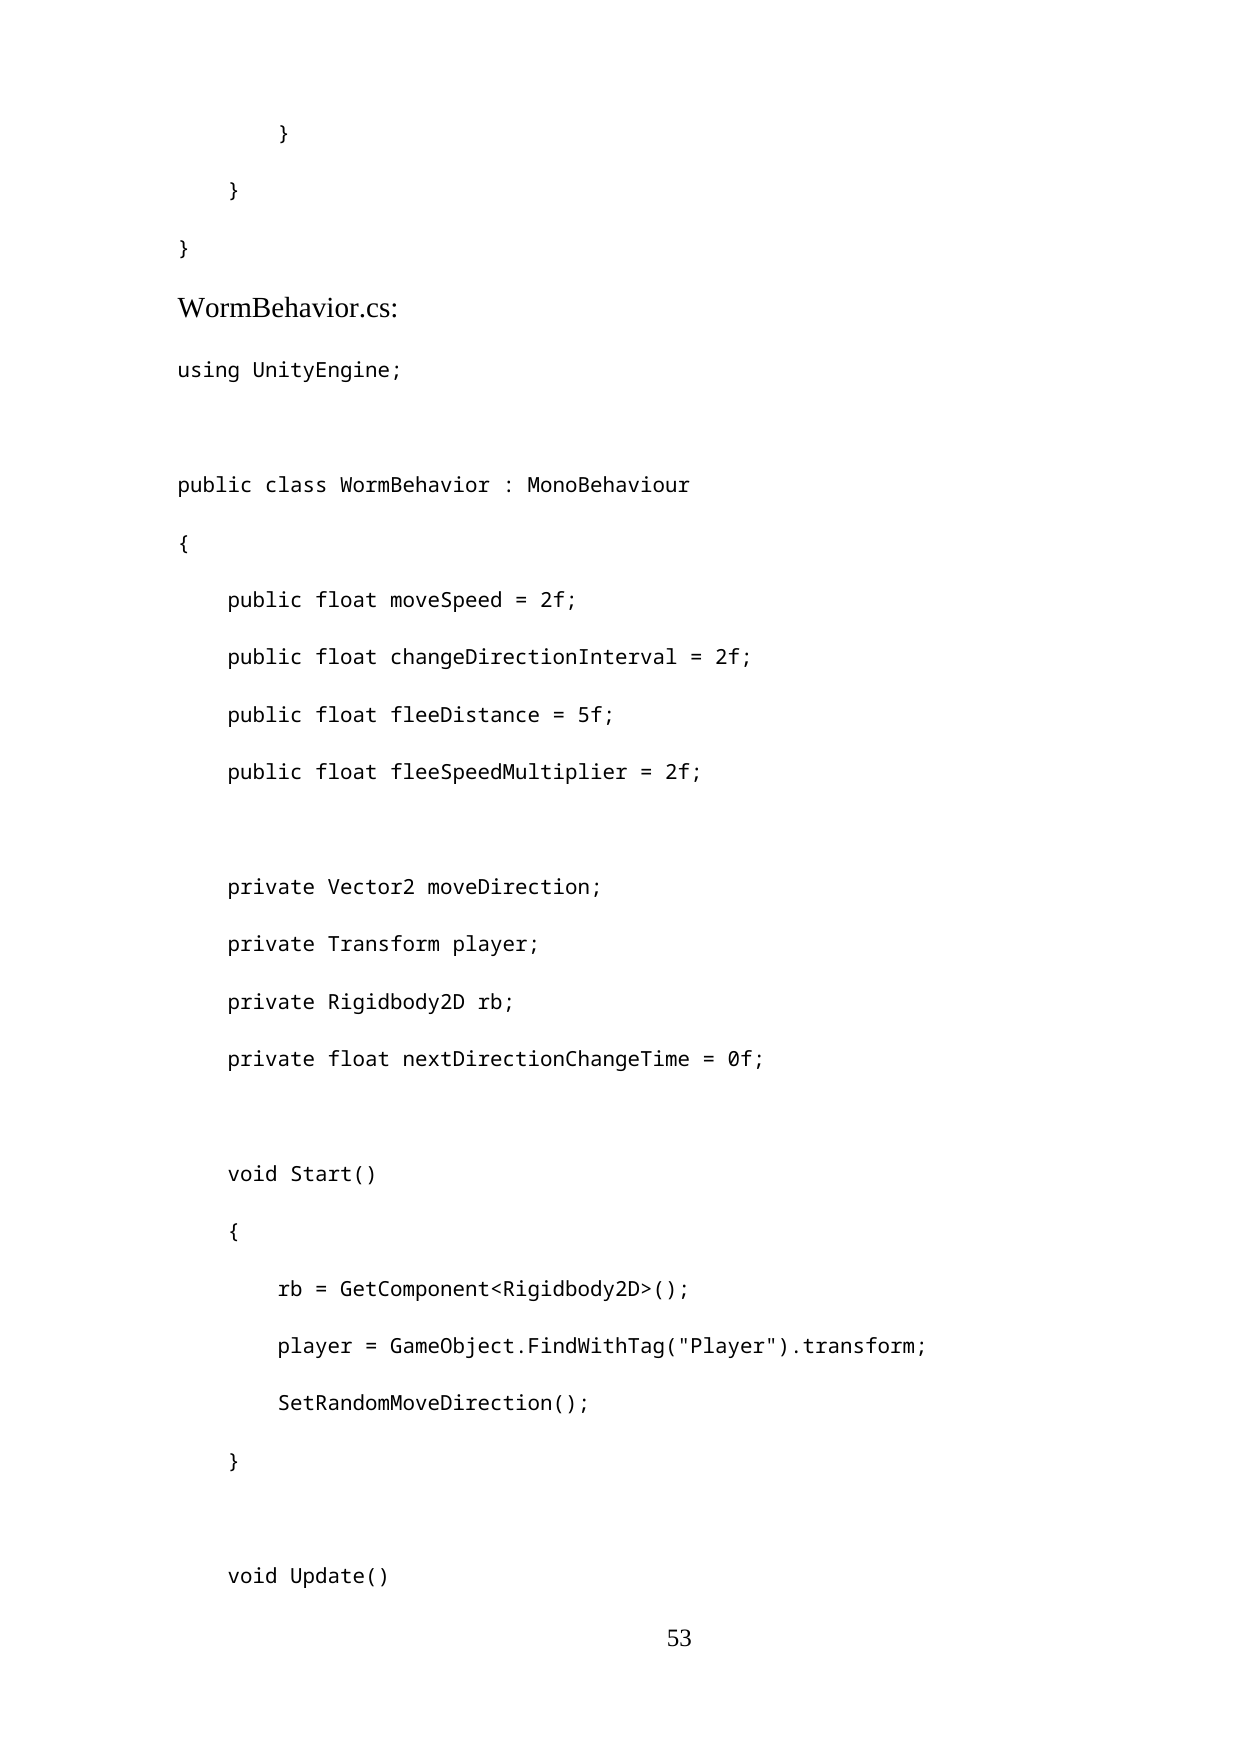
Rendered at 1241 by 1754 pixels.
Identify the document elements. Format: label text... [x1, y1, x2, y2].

text } [177, 1446, 1181, 1474]
text rb = GetComponent<Rigidbody2D>(); [177, 1274, 1181, 1302]
text player = GameObject.FindWithTag("Player").transform; [177, 1331, 1181, 1359]
text public float changeDirectionInterval = 2f; [177, 642, 1181, 671]
text using UnityEngine; [177, 355, 1181, 384]
text void Start() [177, 1159, 1181, 1187]
text void Update() [177, 1561, 1181, 1589]
text public float fleeDistance = 5f; [177, 700, 1181, 728]
text { [177, 1216, 1181, 1245]
text } [177, 176, 1181, 204]
text } [177, 118, 1181, 147]
text private Transform player; [177, 929, 1181, 958]
text public float moveSpeed = 2f; [177, 585, 1181, 613]
text public class WormBehavior : MonoBehaviour [177, 470, 1181, 499]
text { [177, 528, 1181, 556]
text WormBehavior.cs: [177, 290, 1181, 324]
text private Vector2 moveDirection; [177, 872, 1181, 900]
text } [177, 233, 1181, 261]
text SetRandomMoveDirection(); [177, 1388, 1181, 1417]
text private float nextDirectionChangeTime = 0f; [177, 1044, 1181, 1073]
text private Rigidbody2D rb; [177, 987, 1181, 1015]
text public float fleeSpeedMultiplier = 2f; [177, 757, 1181, 786]
